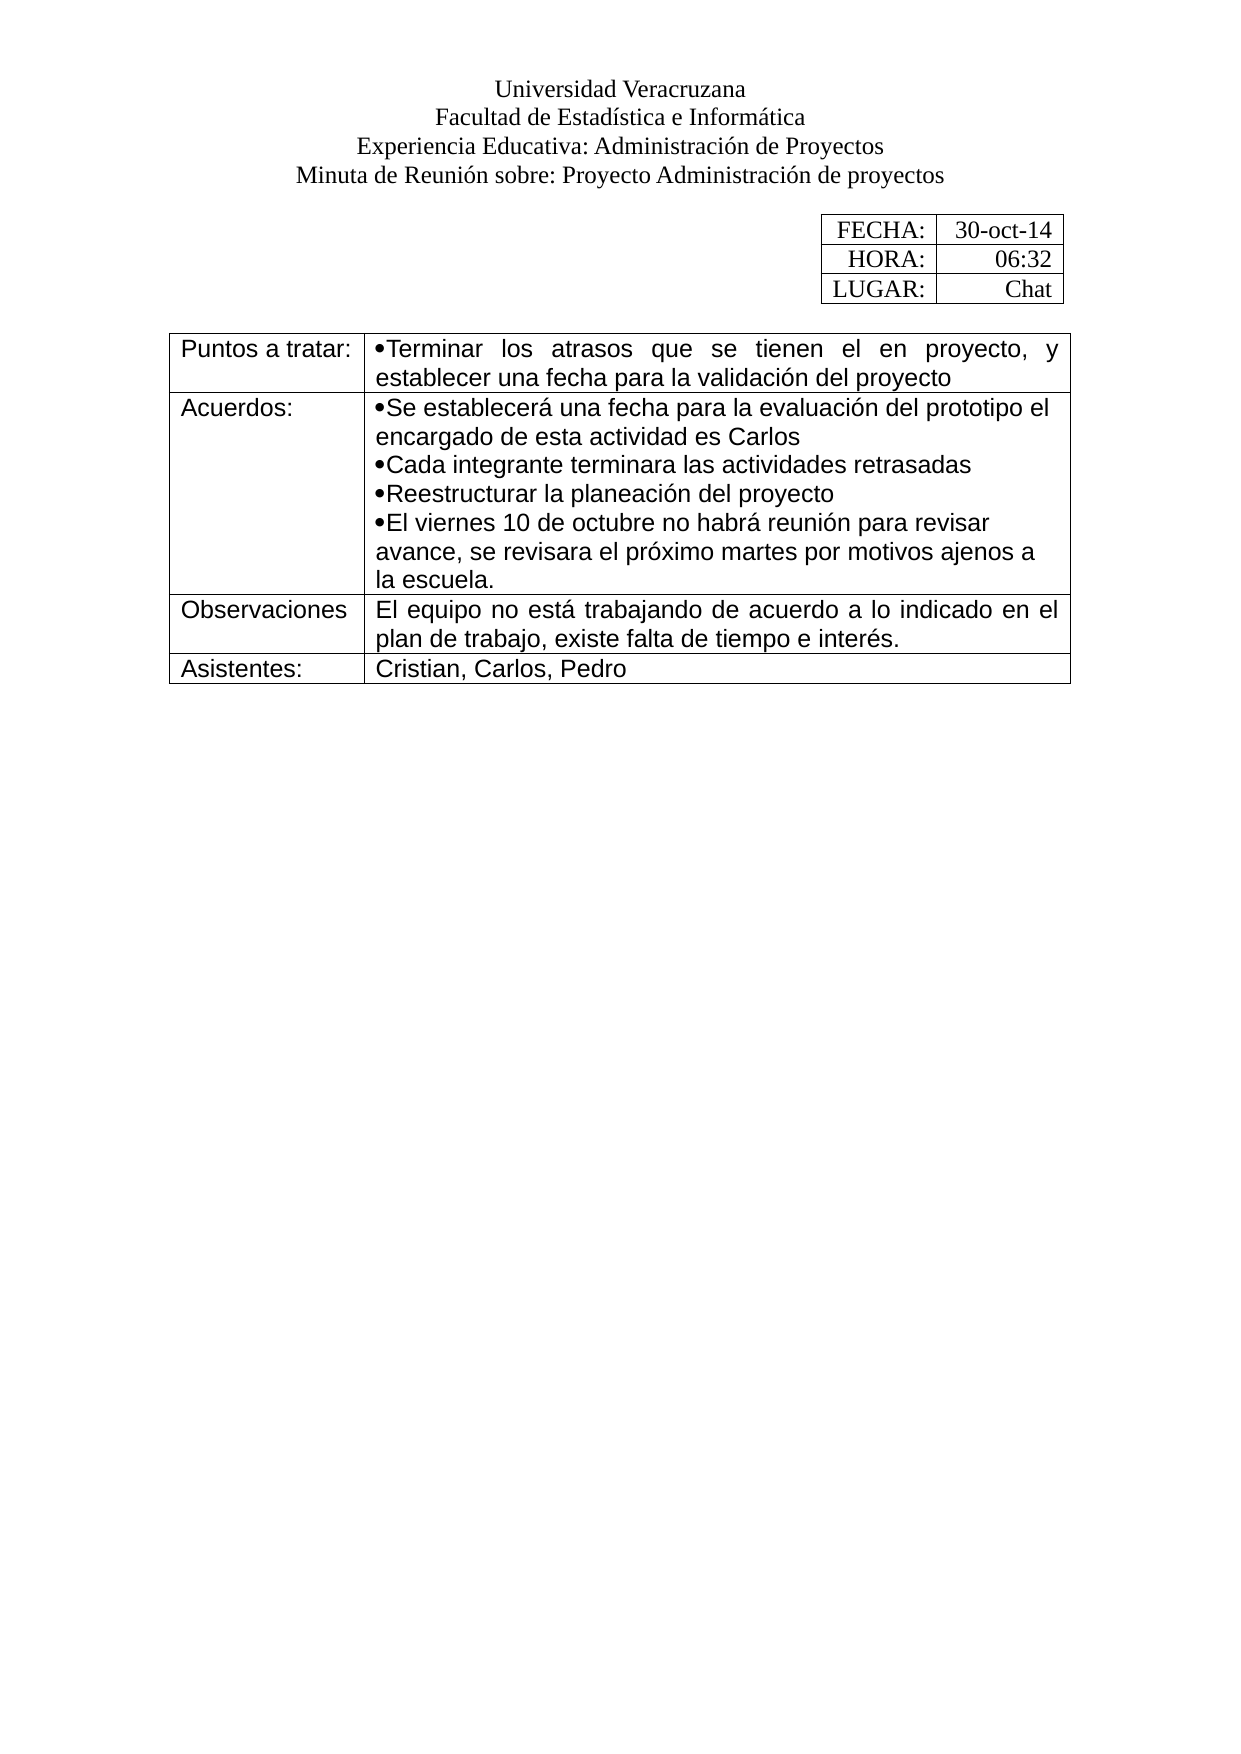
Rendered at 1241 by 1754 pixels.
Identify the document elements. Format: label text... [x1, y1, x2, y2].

table_cell Asistentes: [170, 654, 364, 683]
table_cell 06:32 [937, 245, 1063, 273]
table_cell HORA: [822, 245, 936, 273]
text Minuta de Reunión sobre: Proyecto Administración de proyectos [177, 160, 1063, 189]
table_header 30-oct-14 [937, 215, 1063, 243]
table_cell Chat [937, 274, 1063, 303]
table_cell Observaciones [170, 595, 364, 653]
table_cell LUGAR: [822, 274, 936, 303]
table_cell El equipo no está trabajando de acuerdo a lo indicado en el plan de trabajo, existe falta de tiempo e interés. [365, 595, 1070, 653]
table_header Puntos a tratar: [170, 334, 364, 392]
table_cell Cristian, Carlos, Pedro [365, 654, 1070, 683]
table_cell Se establecerá una fecha para la evaluación del prototipo el encargado de esta actividad es Carlos Cada integrante terminara las actividades retrasadas Reestructurar la planeación del proyecto El viernes 10 de octubre no habrá reunión para revisar avance, se revisara el próximo martes por motivos ajenos a la escuela. [365, 393, 1070, 594]
table_cell Acuerdos: [170, 393, 364, 594]
table_header Terminar los atrasos que se tienen el en proyecto, y establecer una fecha para la validación del proyecto [365, 334, 1070, 392]
table_header FECHA: [822, 215, 936, 243]
